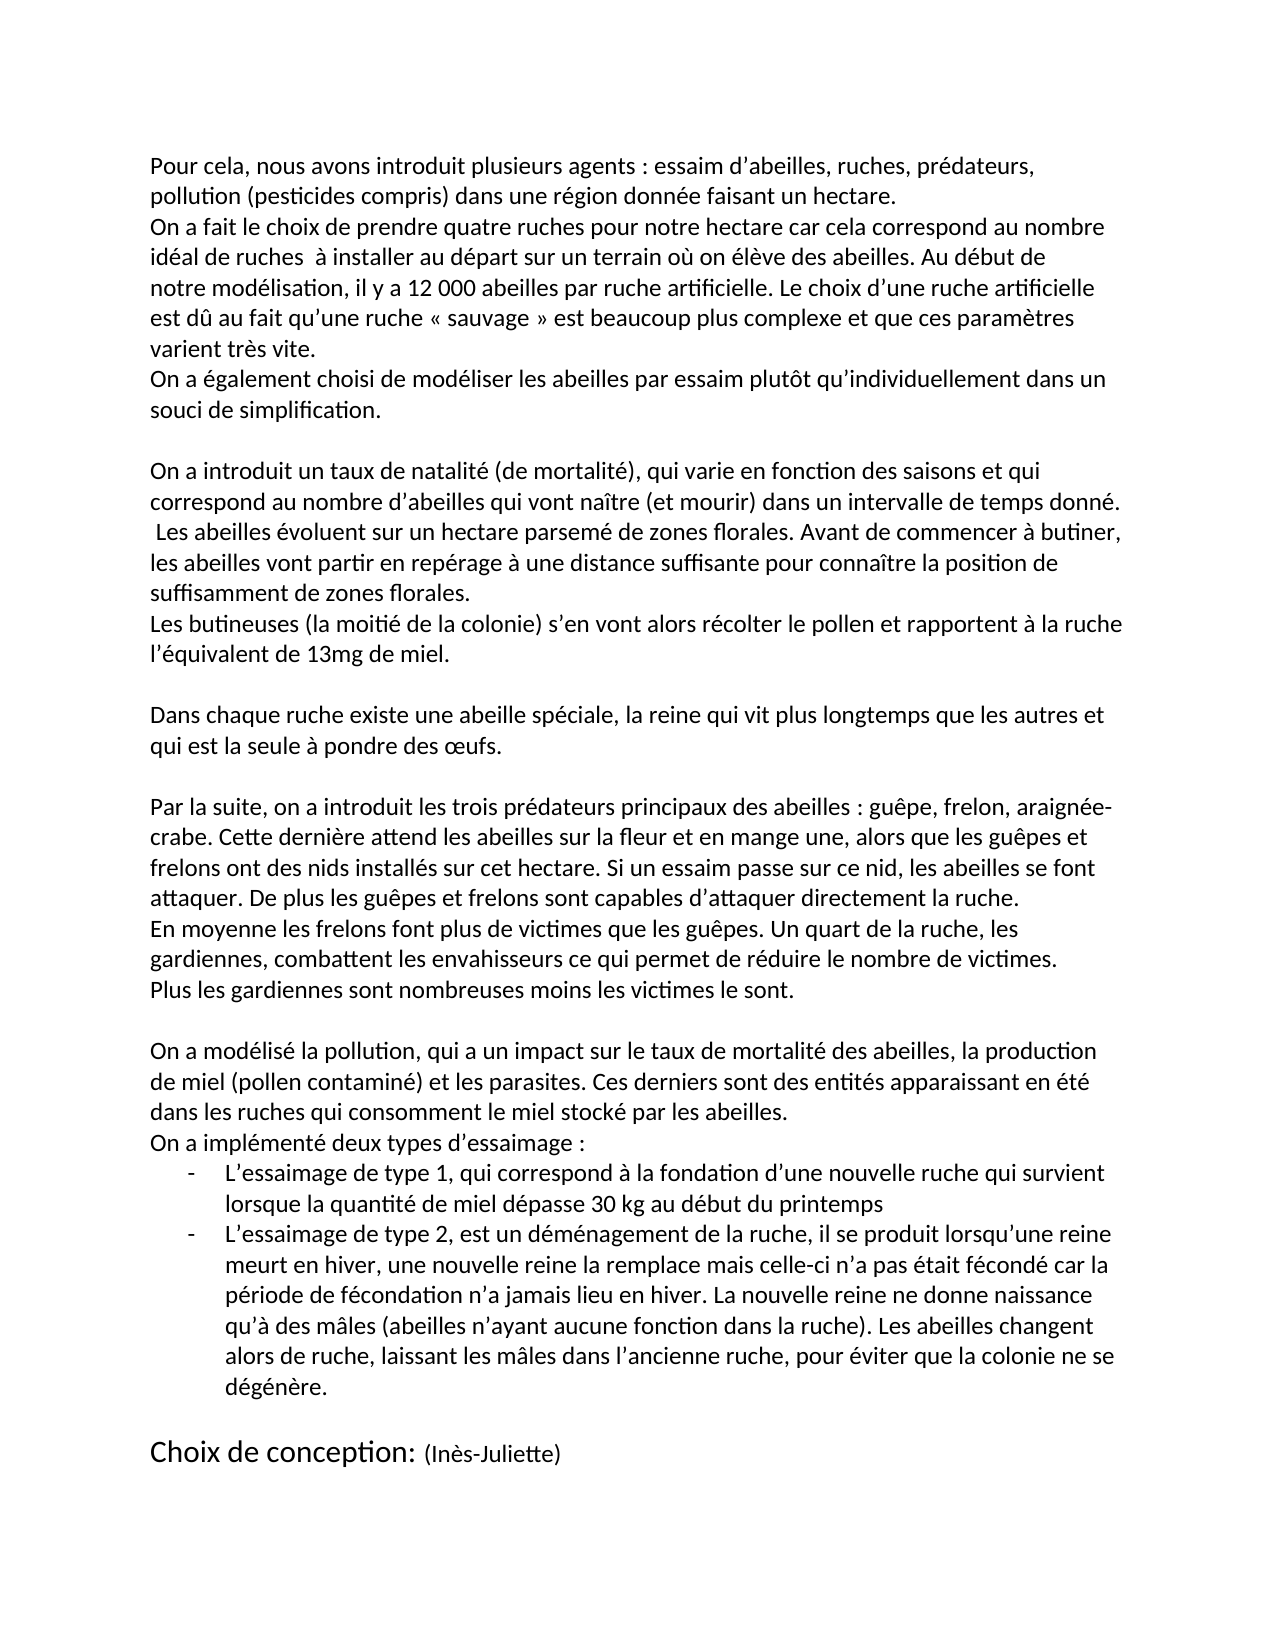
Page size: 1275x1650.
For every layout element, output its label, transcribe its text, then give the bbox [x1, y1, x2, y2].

text On a également choisi de modéliser les abeilles par essaim plutôt qu’individuellement dans un souci de simplification. [150, 364, 1125, 425]
text On a implémenté deux types d’essaimage : [150, 1127, 1125, 1157]
list L’essaimage de type 1, qui correspond à la fondation d’une nouvelle ruche qui survient lorsque la quantité de miel dépasse 30 kg au début du printemps [187, 1157, 1125, 1218]
text Choix de conception: (Inès-Juliette) [150, 1432, 1125, 1470]
text Plus les gardiennes sont nombreuses moins les victimes le sont. [150, 974, 1125, 1004]
text Pour cela, nous avons introduit plusieurs agents : essaim d’abeilles, ruches, prédateurs, pollution (pesticides compris) dans une région donnée faisant un hectare. [150, 150, 1125, 211]
text Les abeilles évoluent sur un hectare parsemé de zones florales. Avant de commencer à butiner, les abeilles vont partir en repérage à une distance suffisante pour connaître la position de suffisamment de zones florales. [150, 516, 1125, 608]
text Par la suite, on a introduit les trois prédateurs principaux des abeilles : guêpe, frelon, araignée-crabe. Cette dernière attend les abeilles sur la fleur et en mange une, alors que les guêpes et frelons ont des nids installés sur cet hectare. Si un essaim passe sur ce nid, les abeilles se font attaquer. De plus les guêpes et frelons sont capables d’attaquer directement la ruche. En moyenne les frelons font plus de victimes que les guêpes. Un quart de la ruche, les gardiennes, combattent les envahisseurs ce qui permet de réduire le nombre de victimes. [150, 791, 1125, 974]
list L’essaimage de type 2, est un déménagement de la ruche, il se produit lorsqu’une reine meurt en hiver, une nouvelle reine la remplace mais celle-ci n’a pas était fécondé car la période de fécondation n’a jamais lieu en hiver. La nouvelle reine ne donne naissance qu’à des mâles (abeilles n’ayant aucune fonction dans la ruche). Les abeilles changent alors de ruche, laissant les mâles dans l’ancienne ruche, pour éviter que la colonie ne se dégénère. [187, 1218, 1125, 1401]
text On a introduit un taux de natalité (de mortalité), qui varie en fonction des saisons et qui correspond au nombre d’abeilles qui vont naître (et mourir) dans un intervalle de temps donné. [150, 455, 1125, 516]
text Dans chaque ruche existe une abeille spéciale, la reine qui vit plus longtemps que les autres et qui est la seule à pondre des œufs. [150, 699, 1125, 760]
text Les butineuses (la moitié de la colonie) s’en vont alors récolter le pollen et rapportent à la ruche l’équivalent de 13mg de miel. [150, 608, 1125, 669]
text On a modélisé la pollution, qui a un impact sur le taux de mortalité des abeilles, la production [150, 1035, 1125, 1066]
text de miel (pollen contaminé) et les parasites. Ces derniers sont des entités apparaissant en été dans les ruches qui consomment le miel stocké par les abeilles. [150, 1066, 1125, 1127]
text On a fait le choix de prendre quatre ruches pour notre hectare car cela correspond au nombre idéal de ruches à installer au départ sur un terrain où on élève des abeilles. Au début de notre modélisation, il y a 12 000 abeilles par ruche artificielle. Le choix d’une ruche artificielle est dû au fait qu’une ruche « sauvage » est beaucoup plus complexe et que ces paramètres varient très vite. [150, 211, 1125, 364]
